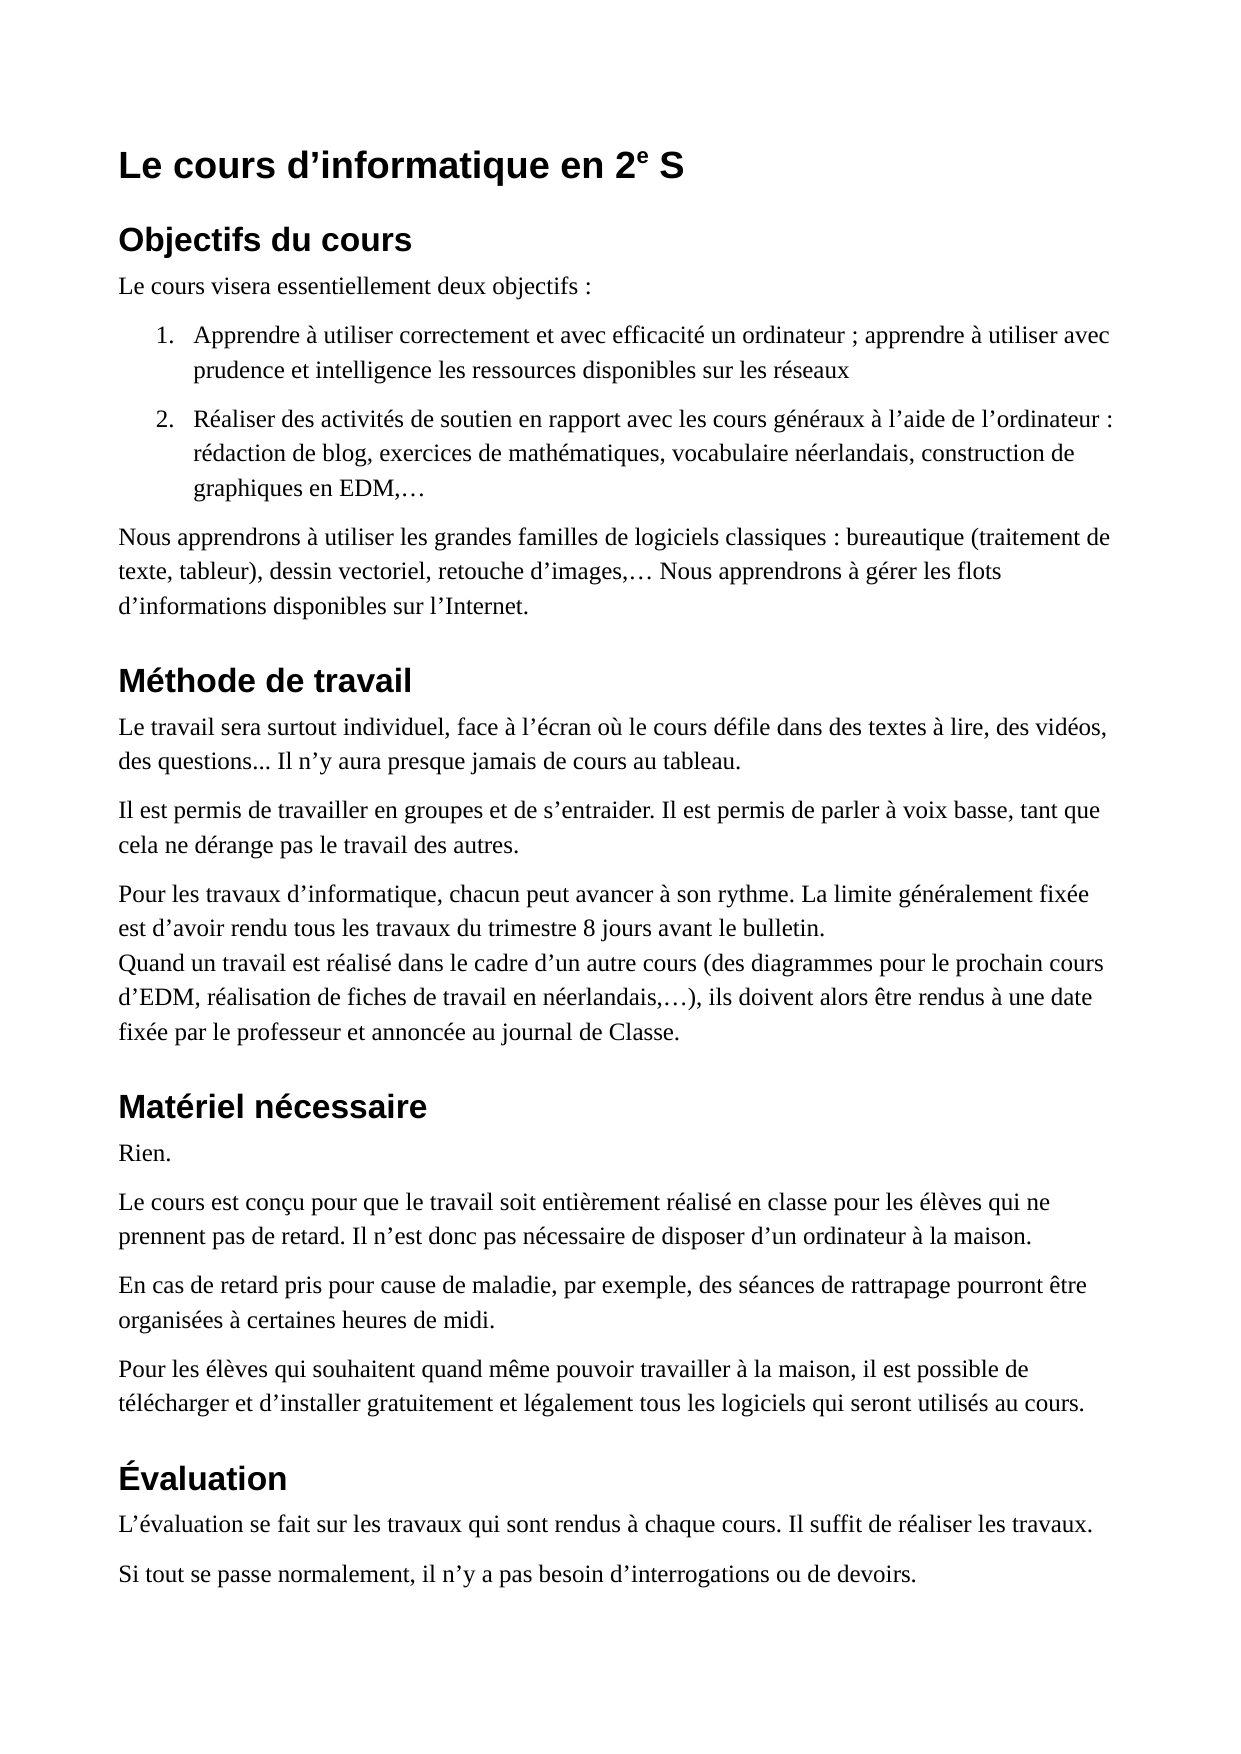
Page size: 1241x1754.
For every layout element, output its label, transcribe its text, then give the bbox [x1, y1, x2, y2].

text Le cours visera essentiellement deux objectifs : [118, 271, 1122, 300]
text En cas de retard pris pour cause de maladie, par exemple, des séances de rattrapage pourront être organisées à certaines heures de midi. [118, 1271, 1122, 1334]
text Rien. [118, 1138, 1122, 1167]
text Pour les travaux d’informatique, chacun peut avancer à son rythme. La limite généralement fixée est d’avoir rendu tous les travaux du trimestre 8 jours avant le bulletin. Quand un travail est réalisé dans le cadre d’un autre cours (des diagrammes pour le prochain cours d’EDM, réalisation de fiches de travail en néerlandais,…), ils doivent alors être rendus à une date fixée par le professeur et annoncée au journal de Classe. [118, 879, 1122, 1046]
text Nous apprendrons à utiliser les grandes familles de logiciels classiques : bureautique (traitement de texte, tableur), dessin vectoriel, retouche d’images,… Nous apprendrons à gérer les flots d’informations disponibles sur l’Internet. [118, 522, 1122, 619]
subtitle Objectifs du cours [118, 220, 1122, 259]
text Le travail sera surtout individuel, face à l’écran où le cours défile dans des textes à lire, des vidéos, des questions... Il n’y aura presque jamais de cours au tableau. [118, 712, 1122, 775]
subtitle Méthode de travail [118, 661, 1122, 699]
text L’évaluation se fait sur les travaux qui sont rendus à chaque cours. Il suffit de réaliser les travaux. [118, 1509, 1122, 1538]
text Il est permis de travailler en groupes et de s’entraider. Il est permis de parler à voix basse, tant que cela ne dérange pas le travail des autres. [118, 795, 1122, 859]
list Réaliser des activités de soutien en rapport avec les cours généraux à l’aide de l’ordinateur : rédaction de blog, exercices de mathématiques, vocabulaire néerlandais, construction de graphiques en EDM,… [156, 404, 1122, 502]
list Apprendre à utiliser correctement et avec efficacité un ordinateur ; apprendre à utiliser avec prudence et intelligence les ressources disponibles sur les réseaux [156, 320, 1122, 383]
subtitle Matériel nécessaire [118, 1087, 1122, 1125]
text Le cours est conçu pour que le travail soit entièrement réalisé en classe pour les élèves qui ne prennent pas de retard. Il n’est donc pas nécessaire de disposer d’un ordinateur à la maison. [118, 1187, 1122, 1250]
subtitle Le cours d’informatique en 2e S [118, 143, 1122, 187]
subtitle Évaluation [118, 1458, 1122, 1497]
text Si tout se passe normalement, il n’y a pas besoin d’interrogations ou de devoirs. [118, 1559, 1122, 1587]
text Pour les élèves qui souhaitent quand même pouvoir travailler à la maison, il est possible de télécharger et d’installer gratuitement et légalement tous les logiciels qui seront utilisés au cours. [118, 1354, 1122, 1417]
